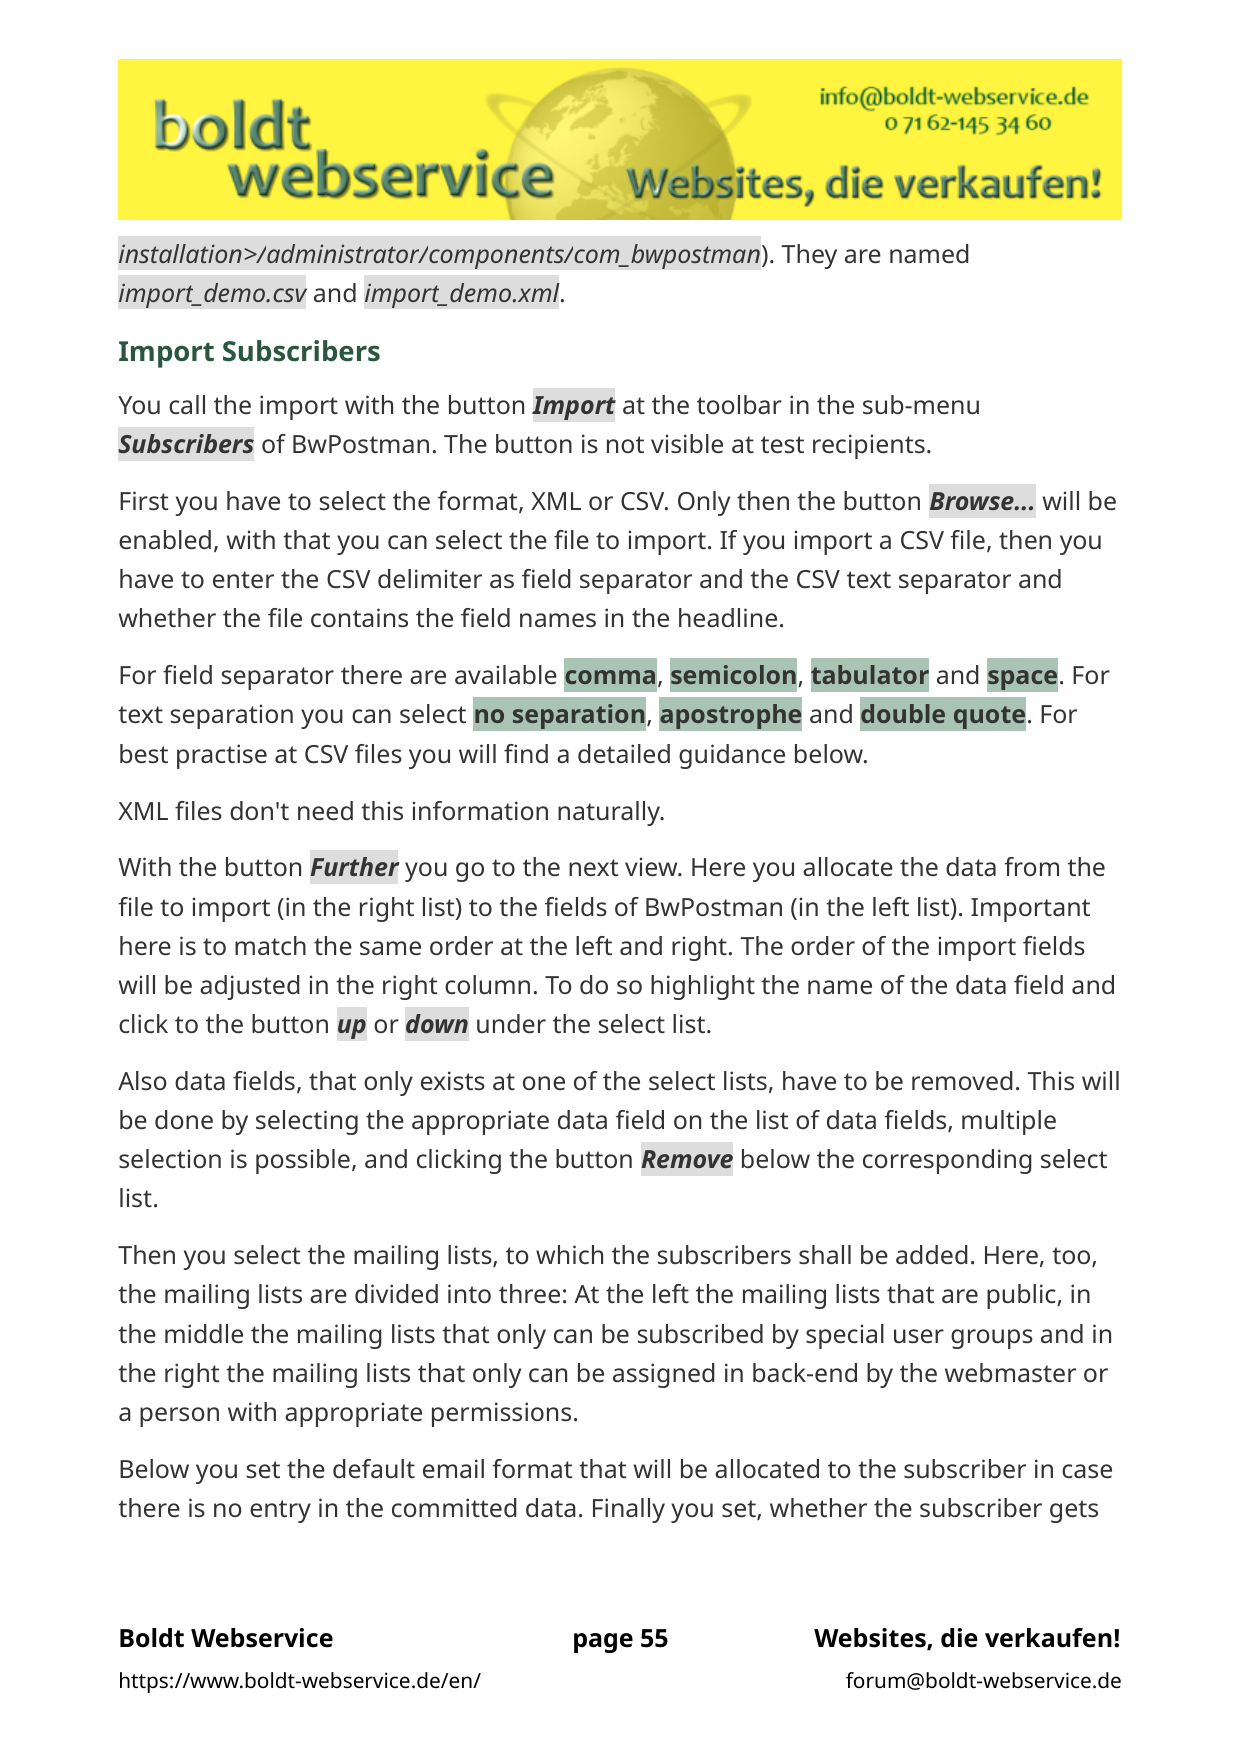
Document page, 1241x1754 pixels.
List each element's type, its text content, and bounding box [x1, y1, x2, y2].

text installation>/administrator/components/com_bwpostman). They are named import_demo.csv and import_demo.xml. [118, 236, 1122, 309]
text First you have to select the format, XML or CSV. Only then the button Browse... will be enabled, with that you can select the file to import. If you import a CSV file, then you have to enter the CSV delimiter as field separator and the CSV text separator and whether the file contains the field names in the headline. [118, 483, 1122, 635]
text XML files don't need this information naturally. [118, 793, 1122, 827]
text You call the import with the button Import at the toolbar in the sub-menu Subscribers of BwPostman. The button is not visible at test recipients. [118, 387, 1122, 461]
text Below you set the default email format that will be allocated to the subscriber in case there is no entry in the committed data. Finally you set, whether the subscriber gets [118, 1451, 1122, 1525]
text With the button Further you go to the next view. Here you allocate the data from the file to import (in the right list) to the fields of BwPostman (in the left list). Important here is to match the same order at the left and right. The order of the import fields will be adjusted in the right column. To do so highlight the name of the data field and click to the button up or down under the select list. [118, 850, 1122, 1041]
text Also data fields, that only exists at one of the select lists, have to be removed. This will be done by selecting the appropriate data field on the list of data fields, multiple selection is possible, and clicking the button Remove below the corresponding select list. [118, 1063, 1122, 1215]
text Then you select the mailing lists, to which the subscribers shall be added. Here, too, the mailing lists are divided into three: At the left the mailing lists that are public, in the middle the mailing lists that only can be subscribed by special user groups and in the right the mailing lists that only can be assigned in back-end by the webmaster or a person with appropriate permissions. [118, 1238, 1122, 1429]
picture [118, 59, 1123, 220]
text For field separator there are available comma, semicolon, tabulator and space. For text separation you can select no separation, apostrophe and double quote. For best practise at CSV files you will find a detailed guidance below. [118, 658, 1122, 770]
subtitle Import Subscribers [118, 332, 1122, 370]
